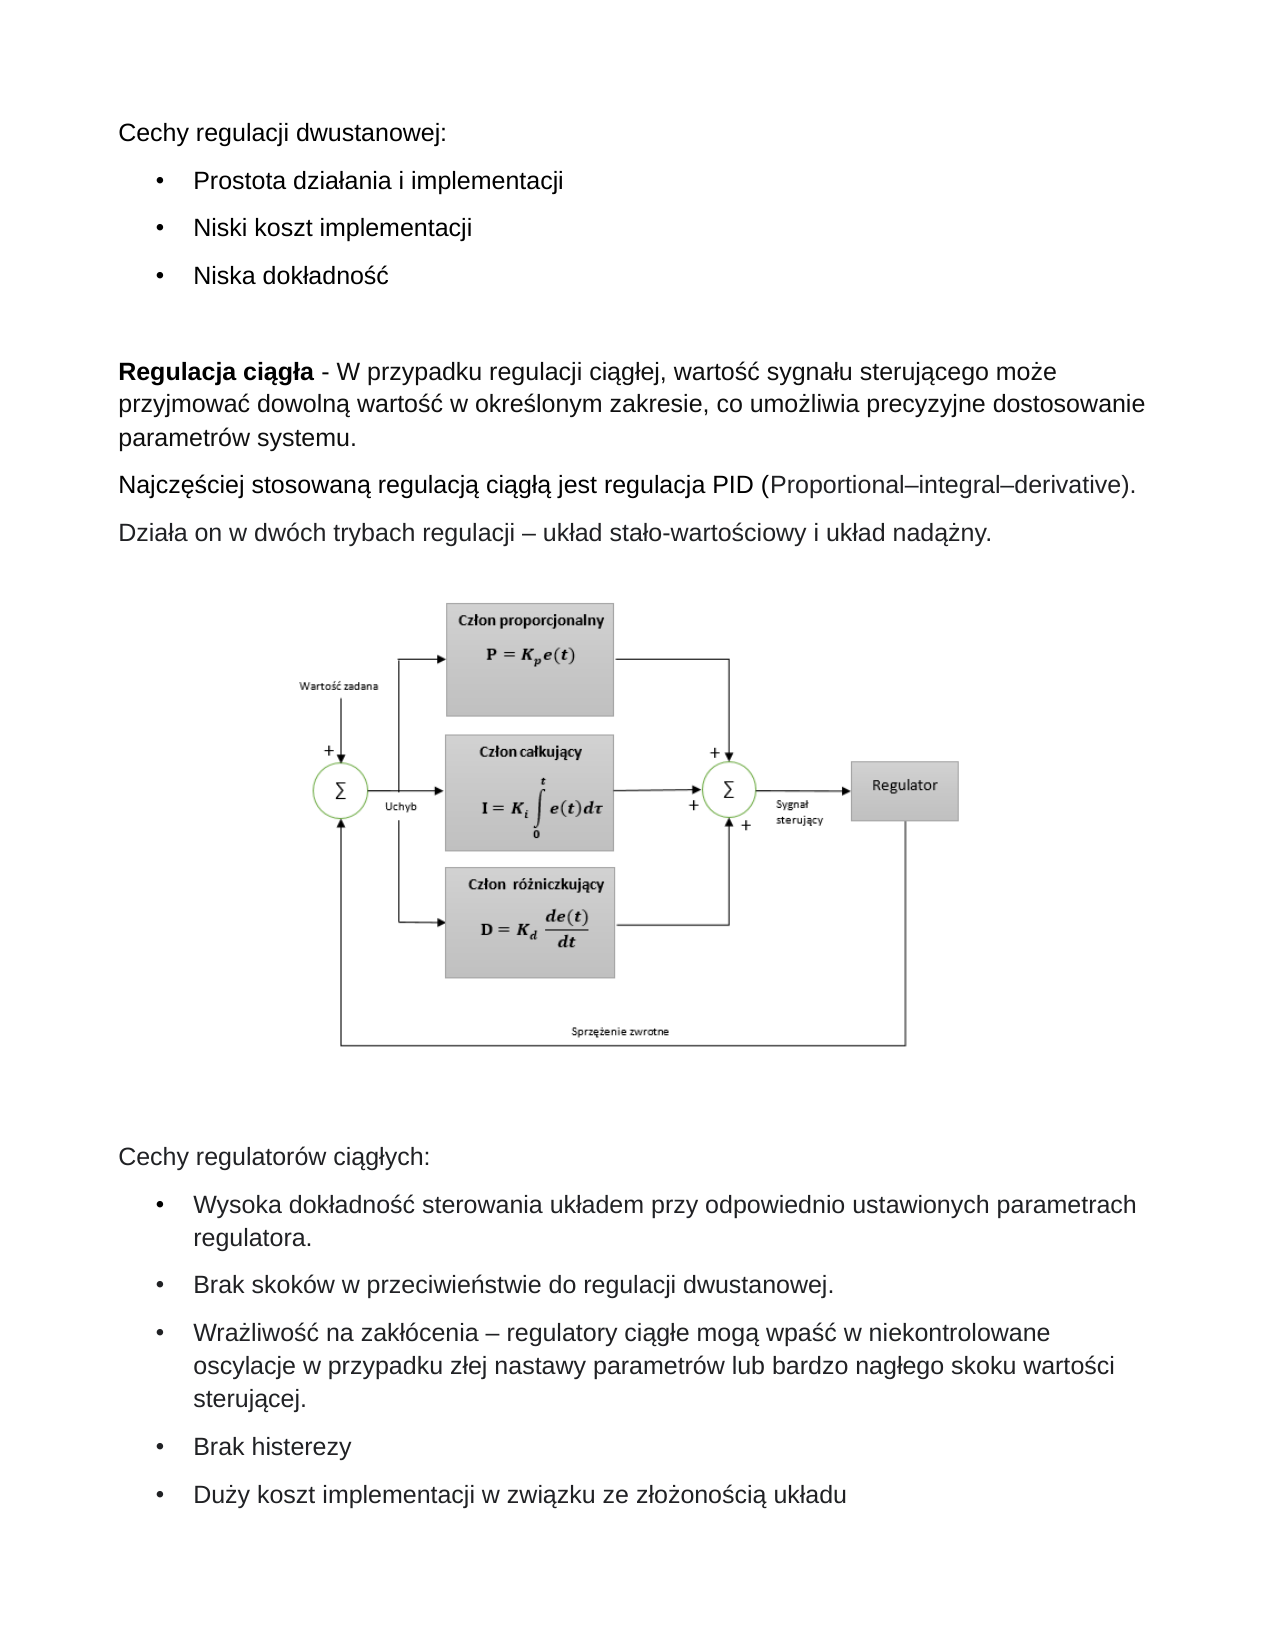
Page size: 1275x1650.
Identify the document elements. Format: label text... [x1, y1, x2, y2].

text Najczęściej stosowaną regulacją ciągłą jest regulacja PID (Proportional–integral–derivative). [118, 470, 1157, 499]
text Cechy regulacji dwustanowej: [118, 118, 1157, 147]
text Regulacja ciągła - W przypadku regulacji ciągłej, wartość sygnału sterującego może przyjmować dowolną wartość w określonym zakresie, co umożliwia precyzyjne dostosowanie parametrów systemu. [118, 356, 1157, 451]
list Prostota działania i implementacji [156, 166, 1157, 194]
list Brak histerezy [156, 1432, 1157, 1461]
list Niska dokładność [156, 261, 1157, 290]
list Duży koszt implementacji w związku ze złożonością układu [156, 1480, 1157, 1508]
list Wrażliwość na zakłócenia – regulatory ciągłe mogą wpaść w niekontrolowane oscylacje w przypadku złej nastawy parametrów lub bardzo nagłego skoku wartości sterującej. [156, 1318, 1157, 1413]
list Wysoka dokładność sterowania układem przy odpowiednio ustawionych parametrach regulatora. [156, 1190, 1157, 1252]
text Cechy regulatorów ciągłych: [118, 1142, 1157, 1171]
picture [277, 583, 990, 1091]
list Niski koszt implementacji [156, 213, 1157, 242]
text Działa on w dwóch trybach regulacji – układ stało-wartościowy i układ nadążny. [118, 518, 1157, 546]
list Brak skoków w przeciwieństwie do regulacji dwustanowej. [156, 1271, 1157, 1299]
